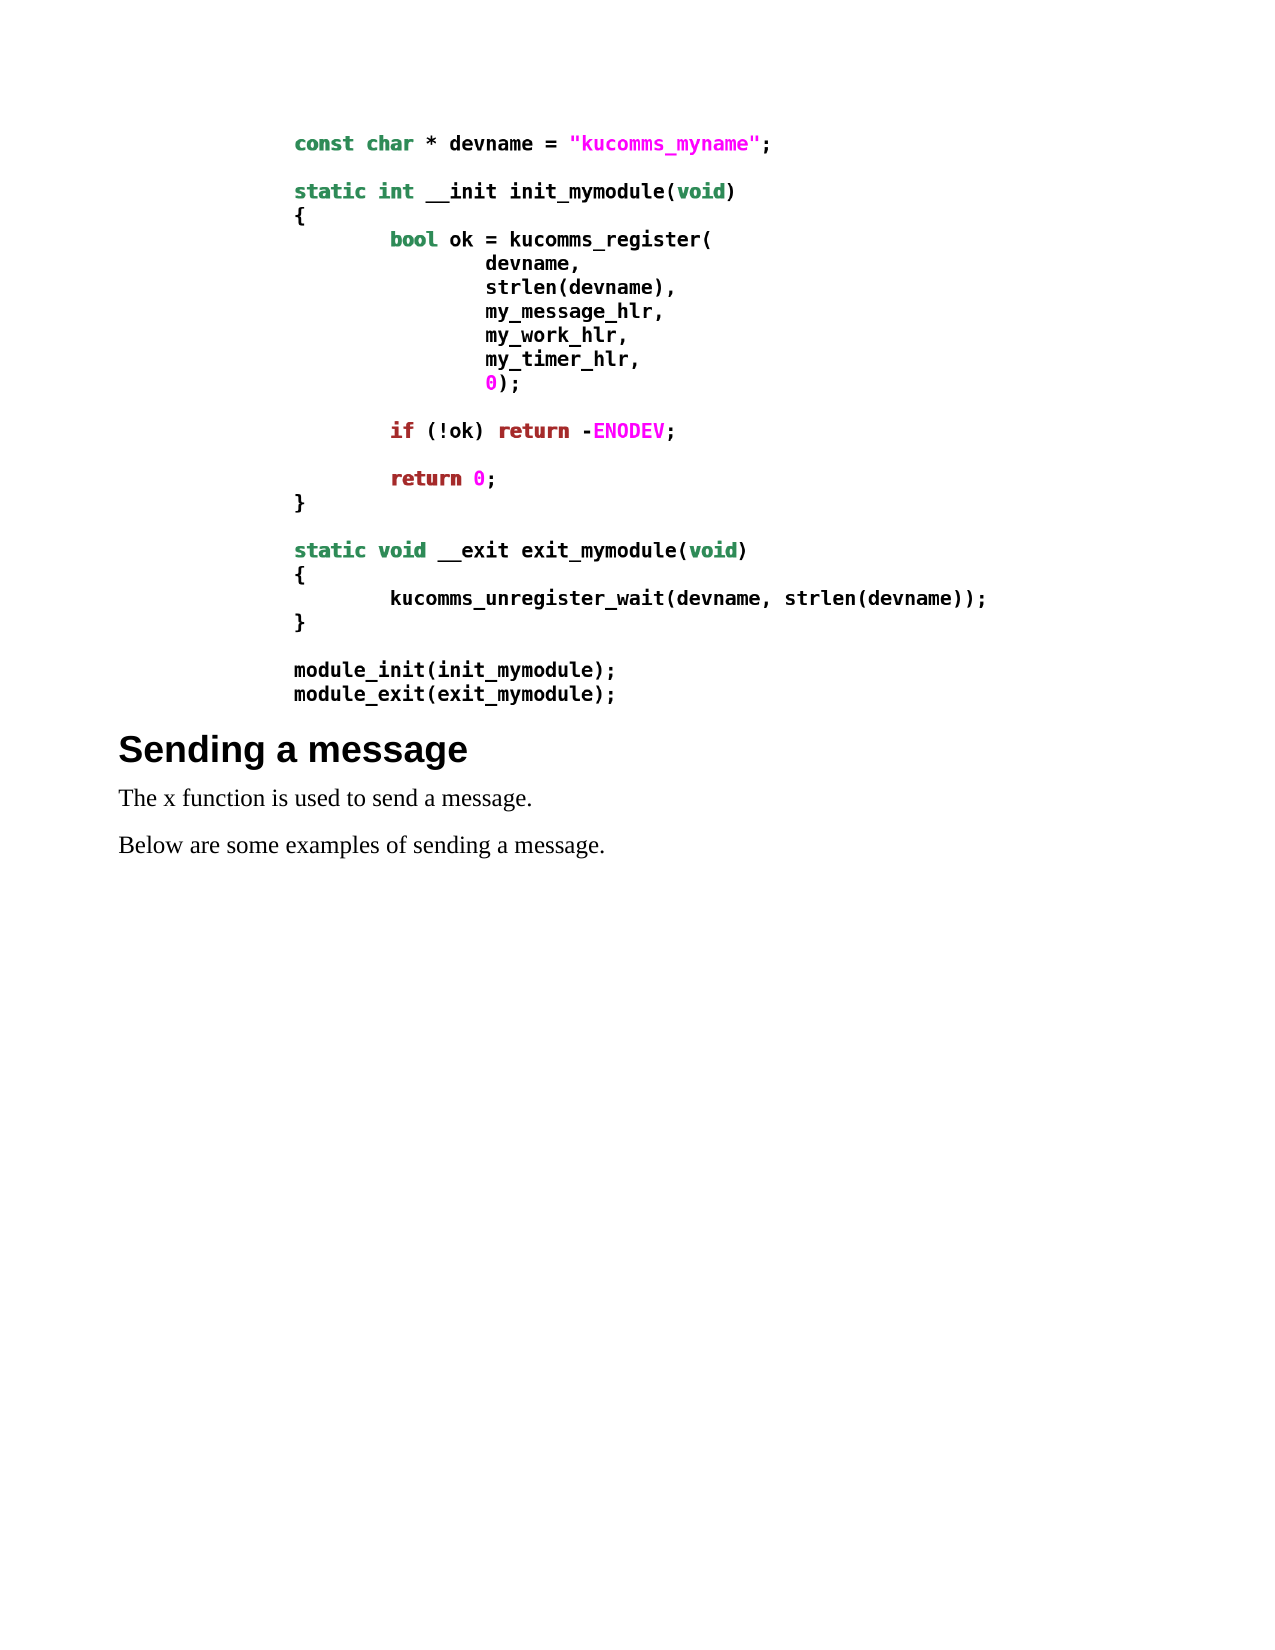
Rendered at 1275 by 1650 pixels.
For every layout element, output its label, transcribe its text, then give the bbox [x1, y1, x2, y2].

text The x function is used to send a message. [118, 783, 1157, 811]
picture [278, 118, 997, 727]
subtitle Sending a message [118, 118, 1157, 770]
text Below are some examples of sending a message. [118, 830, 1157, 859]
